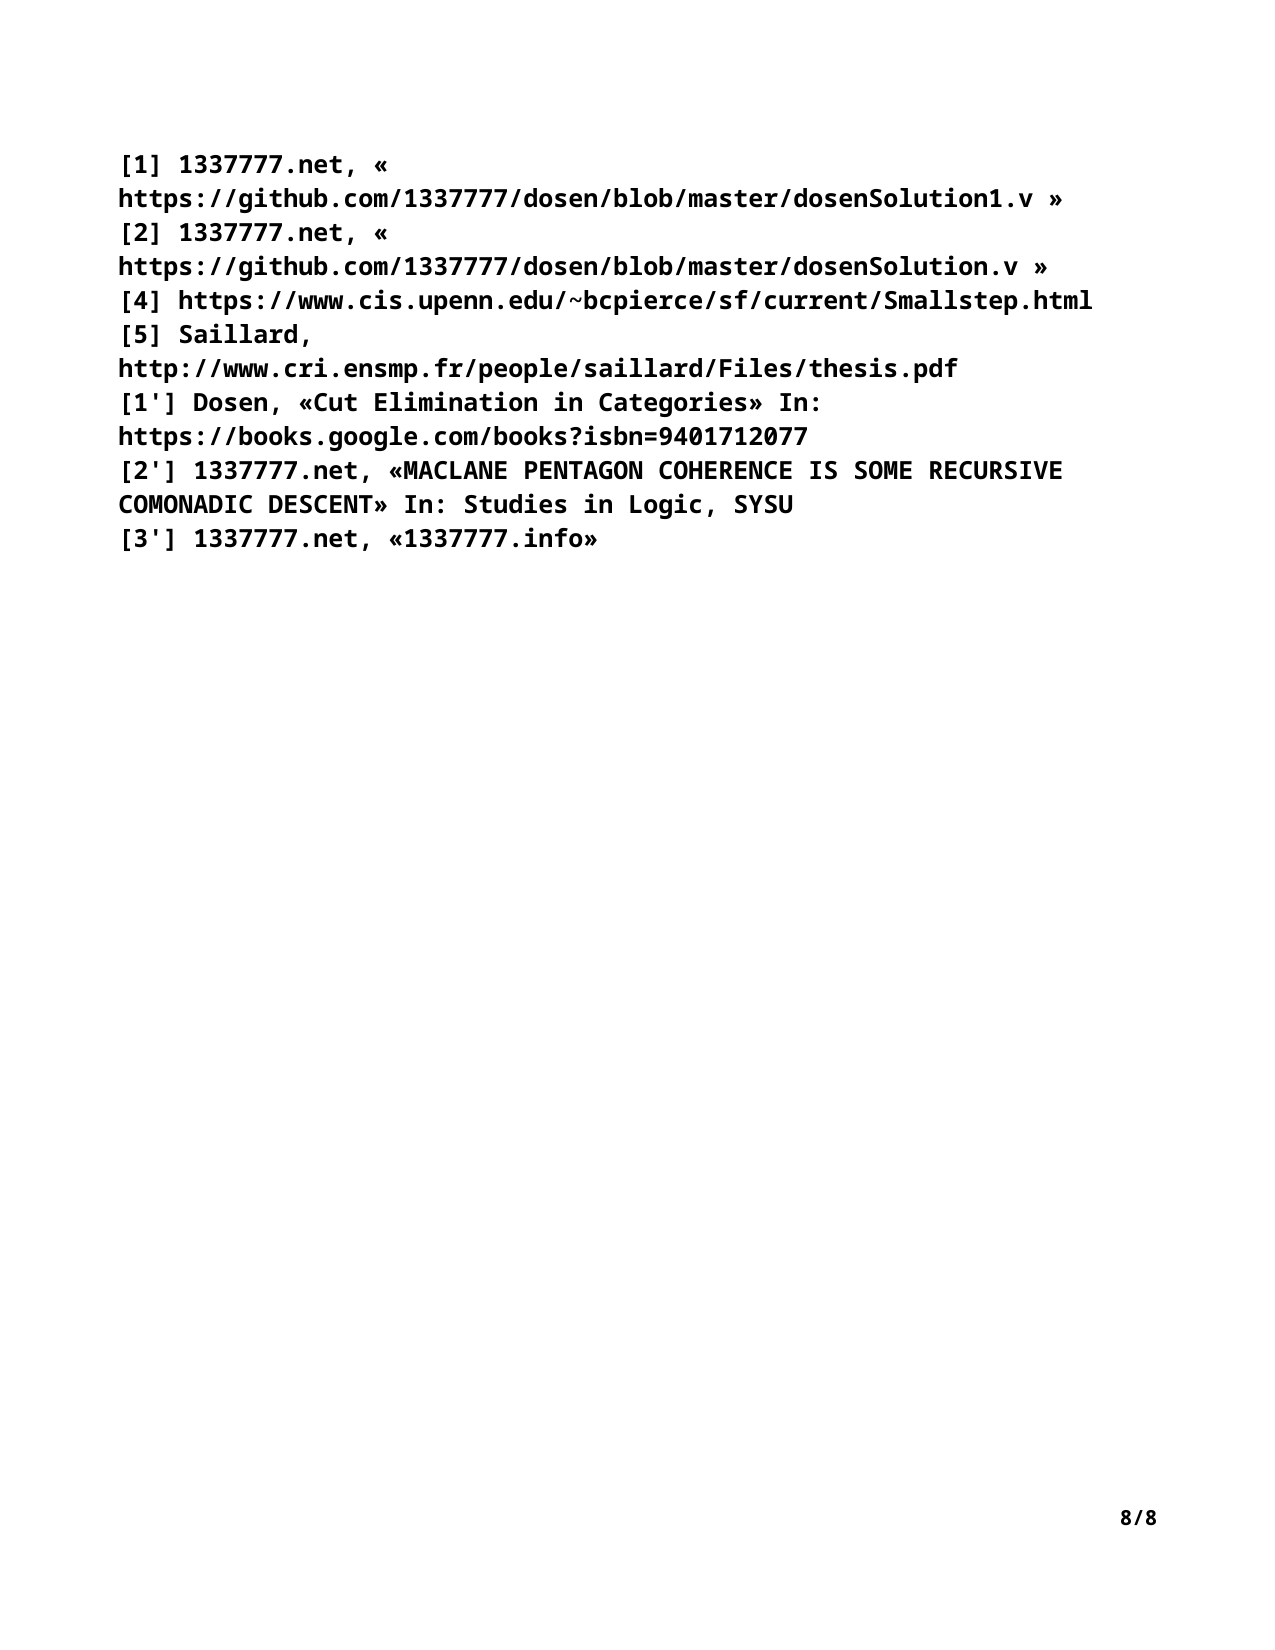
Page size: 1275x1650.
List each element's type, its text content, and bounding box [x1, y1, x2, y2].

text [2] 1337777.net, « https://github.com/1337777/dosen/blob/master/dosenSolution.v » [118, 214, 1157, 283]
text [5] Saillard, http://www.cri.ensmp.fr/people/saillard/Files/thesis.pdf [118, 317, 1157, 385]
text [1'] Dosen, «Cut Elimination in Categories» In: https://books.google.com/books?isbn=9401712077 [118, 385, 1157, 453]
text [2'] 1337777.net, «MACLANE PENTAGON COHERENCE IS SOME RECURSIVE COMONADIC DESCENT» In: Studies in Logic, SYSU [118, 453, 1157, 521]
text [4] https://www.cis.upenn.edu/~bcpierce/sf/current/Smallstep.html [118, 283, 1157, 317]
text [1] 1337777.net, « https://github.com/1337777/dosen/blob/master/dosenSolution1.v » [118, 146, 1157, 214]
text [3'] 1337777.net, «1337777.info» [118, 521, 1157, 555]
